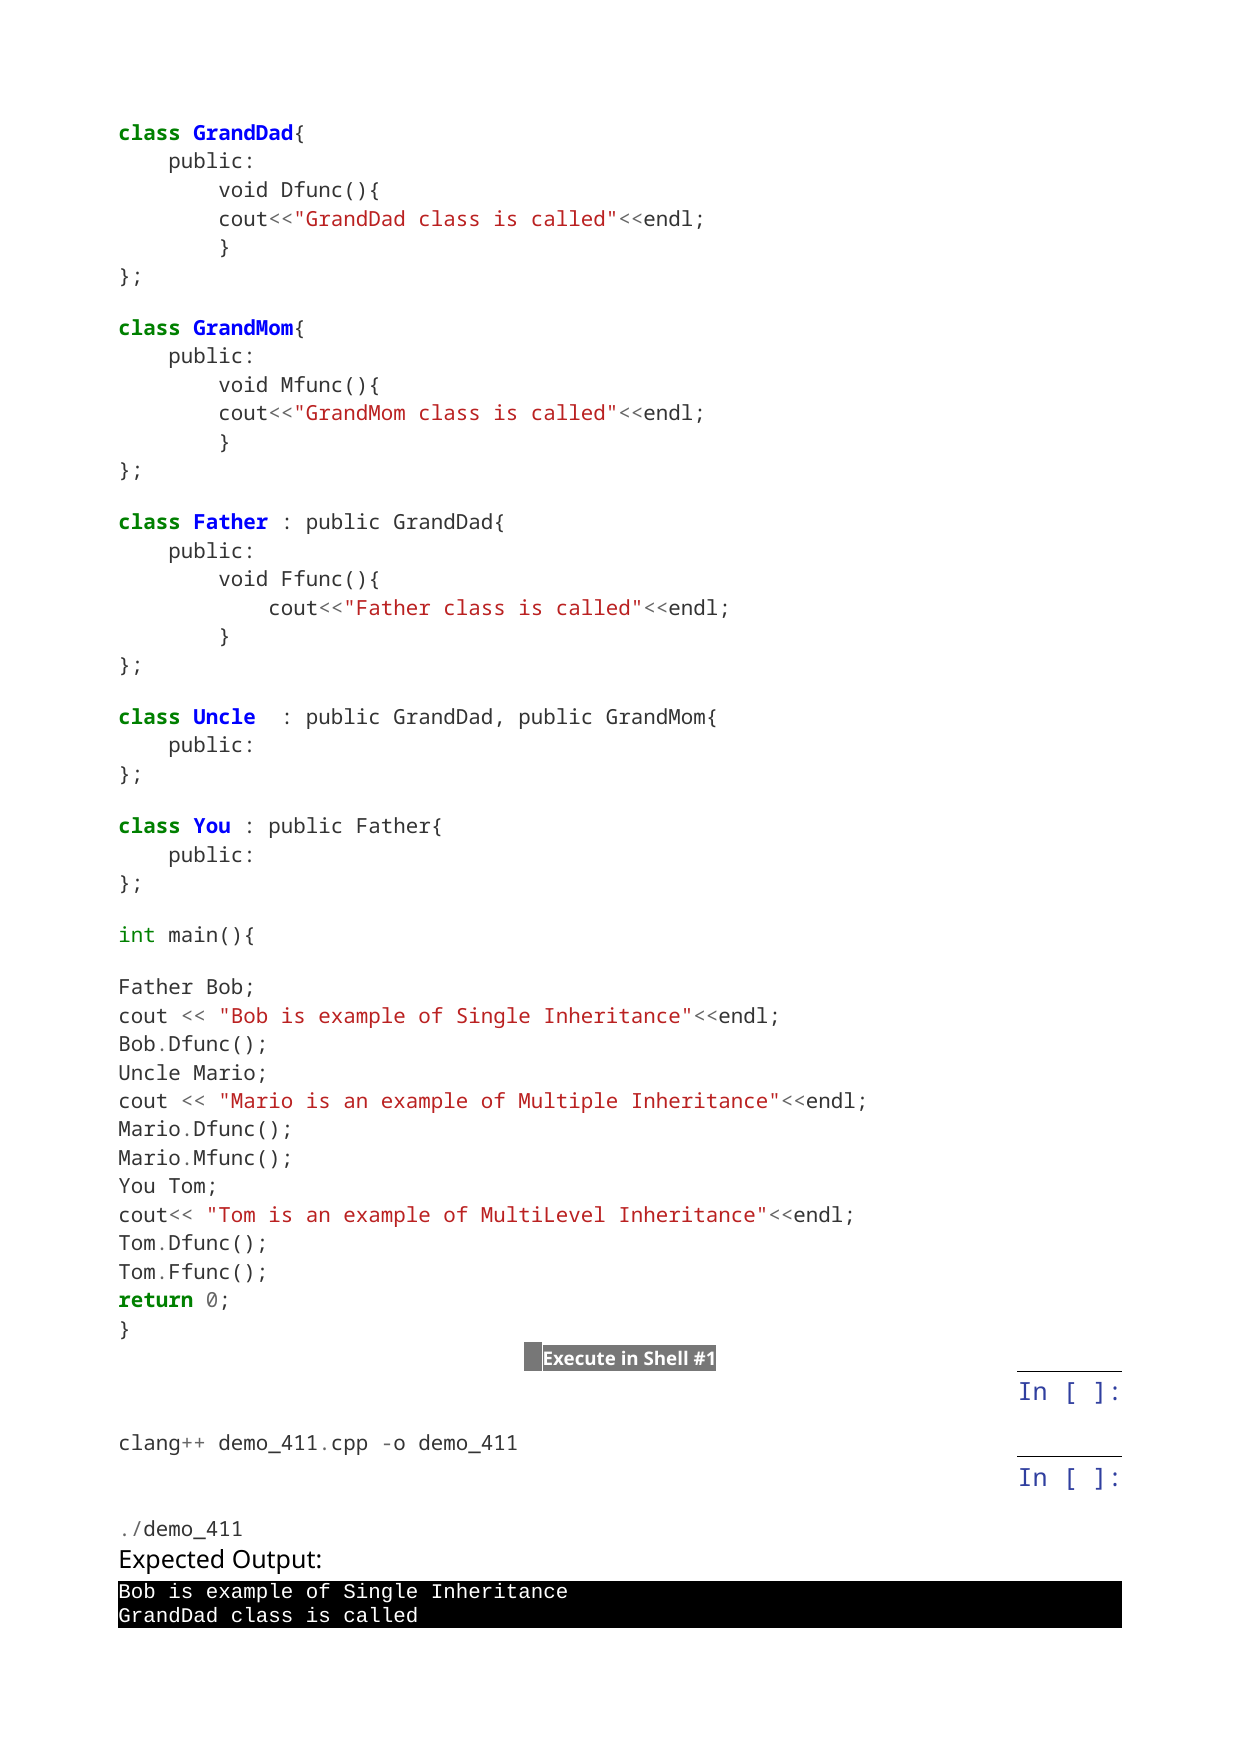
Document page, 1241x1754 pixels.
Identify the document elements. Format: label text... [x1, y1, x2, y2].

text }; [118, 261, 1122, 289]
text clang++ demo_411.cpp -o demo_411 [118, 1428, 1122, 1456]
text cout<<"Father class is called"<<endl; [118, 593, 1122, 622]
text } [118, 622, 1122, 650]
text } [118, 232, 1122, 261]
text Father Bob; [118, 972, 1122, 1001]
text Expected Output: [118, 1542, 1122, 1576]
text void Dfunc(){ [118, 175, 1122, 204]
text public: [118, 840, 1122, 868]
text ./demo_411 [118, 1514, 1122, 1542]
text Tom.Ffunc(); [118, 1257, 1122, 1285]
text cout << "Mario is an example of Multiple Inheritance"<<endl; [118, 1086, 1122, 1114]
text You Tom; [118, 1171, 1122, 1200]
text }; [118, 455, 1122, 484]
text cout<<"GrandDad class is called"<<endl; [118, 204, 1122, 232]
text Tom.Dfunc(); [118, 1228, 1122, 1257]
text Mario.Mfunc(); [118, 1143, 1122, 1171]
text }; [118, 650, 1122, 678]
text In [ ]: [118, 1456, 1122, 1493]
text class GrandDad{ [118, 118, 1122, 147]
text Execute in Shell #1 [118, 1342, 1122, 1371]
text return 0; [118, 1285, 1122, 1314]
text class GrandMom{ [118, 313, 1122, 341]
text int main(){ [118, 920, 1122, 949]
text Mario.Dfunc(); [118, 1114, 1122, 1143]
text public: [118, 731, 1122, 759]
text }; [118, 759, 1122, 788]
text class Uncle : public GrandDad, public GrandMom{ [118, 702, 1122, 731]
text Uncle Mario; [118, 1058, 1122, 1086]
text cout<< "Tom is an example of MultiLevel Inheritance"<<endl; [118, 1200, 1122, 1228]
text In [ ]: [118, 1371, 1122, 1408]
text } [118, 1314, 1122, 1342]
text public: [118, 536, 1122, 564]
text public: [118, 341, 1122, 370]
text Bob.Dfunc(); [118, 1029, 1122, 1058]
text cout<<"GrandMom class is called"<<endl; [118, 398, 1122, 427]
text void Ffunc(){ [118, 564, 1122, 593]
text class You : public Father{ [118, 811, 1122, 840]
text public: [118, 147, 1122, 175]
text cout << "Bob is example of Single Inheritance"<<endl; [118, 1001, 1122, 1029]
text class Father : public GrandDad{ [118, 507, 1122, 536]
text Bob is example of Single Inheritance [118, 1581, 1122, 1605]
text GrandDad class is called [118, 1605, 1122, 1628]
text } [118, 427, 1122, 455]
text }; [118, 868, 1122, 897]
text void Mfunc(){ [118, 370, 1122, 398]
